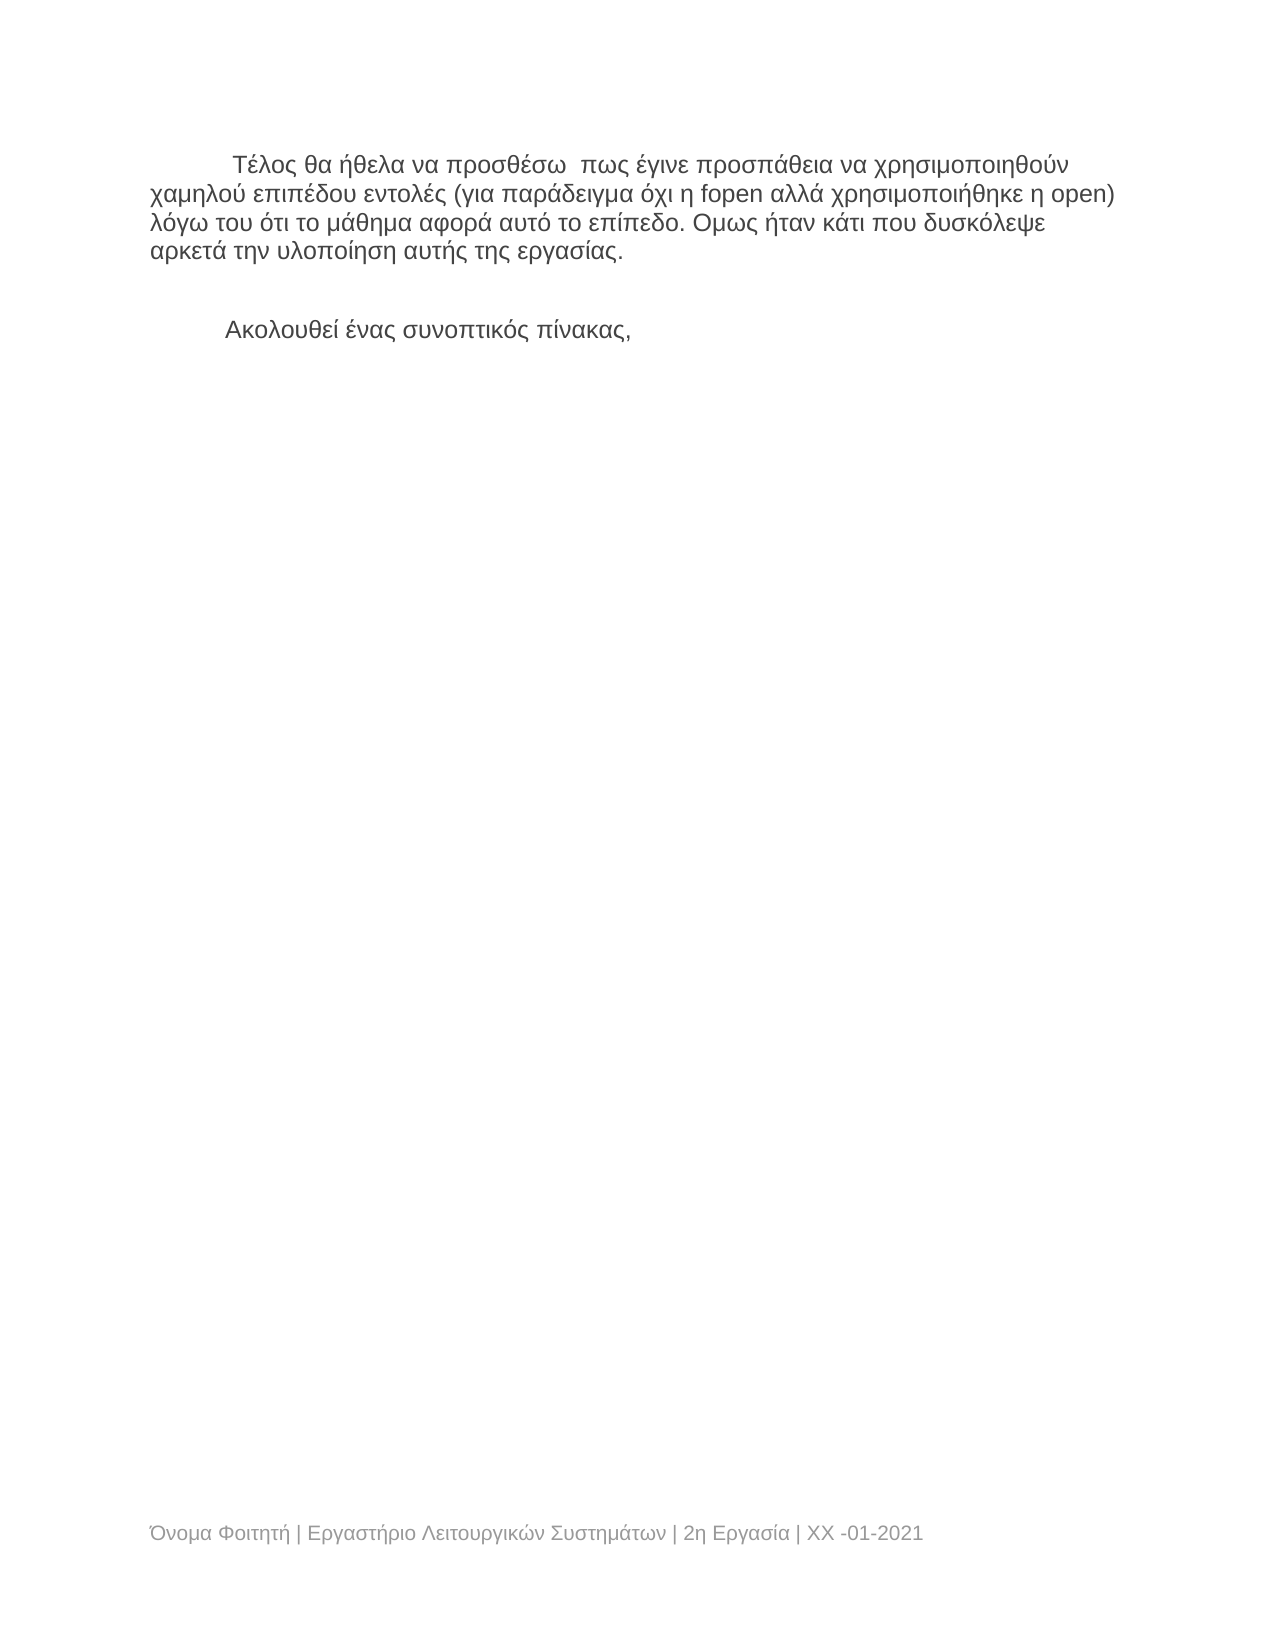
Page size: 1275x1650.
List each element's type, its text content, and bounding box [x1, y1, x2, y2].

subtitle Ακολουθεί ένας συνοπτικός πίνακας, [150, 315, 1125, 344]
subtitle Τέλος θα ήθελα να προσθέσω πως έγινε προσπάθεια να χρησιμοποιηθούν χαμηλού επιπέδου εντολές (για παράδειγμα όχι η fopen αλλά χρησιμοποιήθηκε η open) λόγω του ότι το μάθημα αφορά αυτό το επίπεδο. Ομως ήταν κάτι που δυσκόλεψε αρκετά την υλοποίηση αυτής της εργασίας. [150, 150, 1125, 265]
